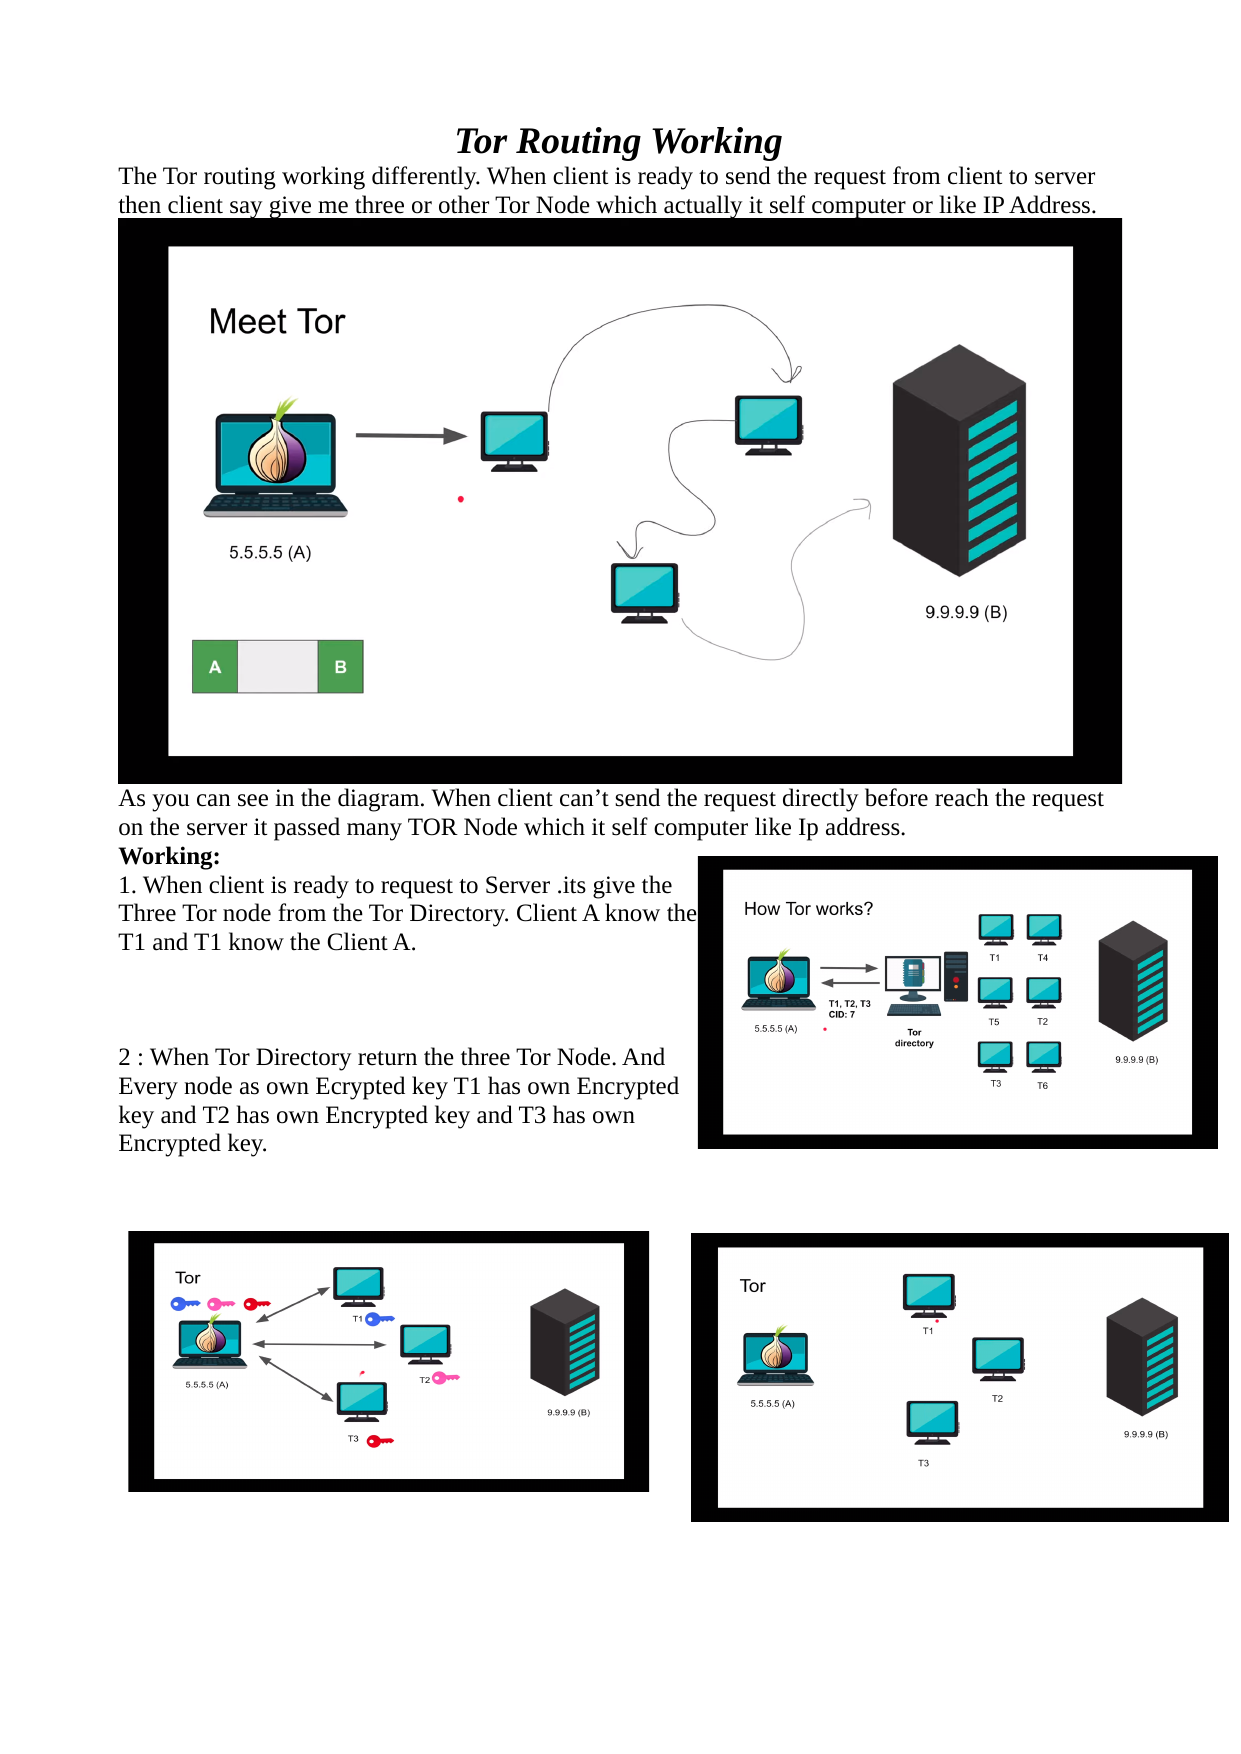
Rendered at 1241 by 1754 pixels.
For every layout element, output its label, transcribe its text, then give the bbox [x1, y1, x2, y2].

text Tor Routing Working [118, 118, 1122, 161]
text 2 : When Tor Directory return the three Tor Node. And Every node as own Ecrypted key T1 has own Encrypted key and T2 has own Encrypted key and T3 has own Encrypted key. [118, 1042, 1122, 1157]
picture [128, 1231, 650, 1492]
picture [118, 218, 1123, 784]
picture [697, 856, 1218, 1149]
picture [691, 1233, 1229, 1522]
text Working: [118, 841, 1122, 870]
text The Tor routing working differently. When client is ready to send the request from client to server then client say give me three or other Tor Node which actually it self computer or like IP Address. [118, 161, 1122, 218]
text 1. When client is ready to request to Server .its give the Three Tor node from the Tor Directory. Client A know the T1 and T1 know the Client A. [118, 870, 697, 956]
text As you can see in the diagram. When client can’t send the request directly before reach the request on the server it passed many TOR Node which it self computer like Ip address. [118, 784, 1122, 841]
